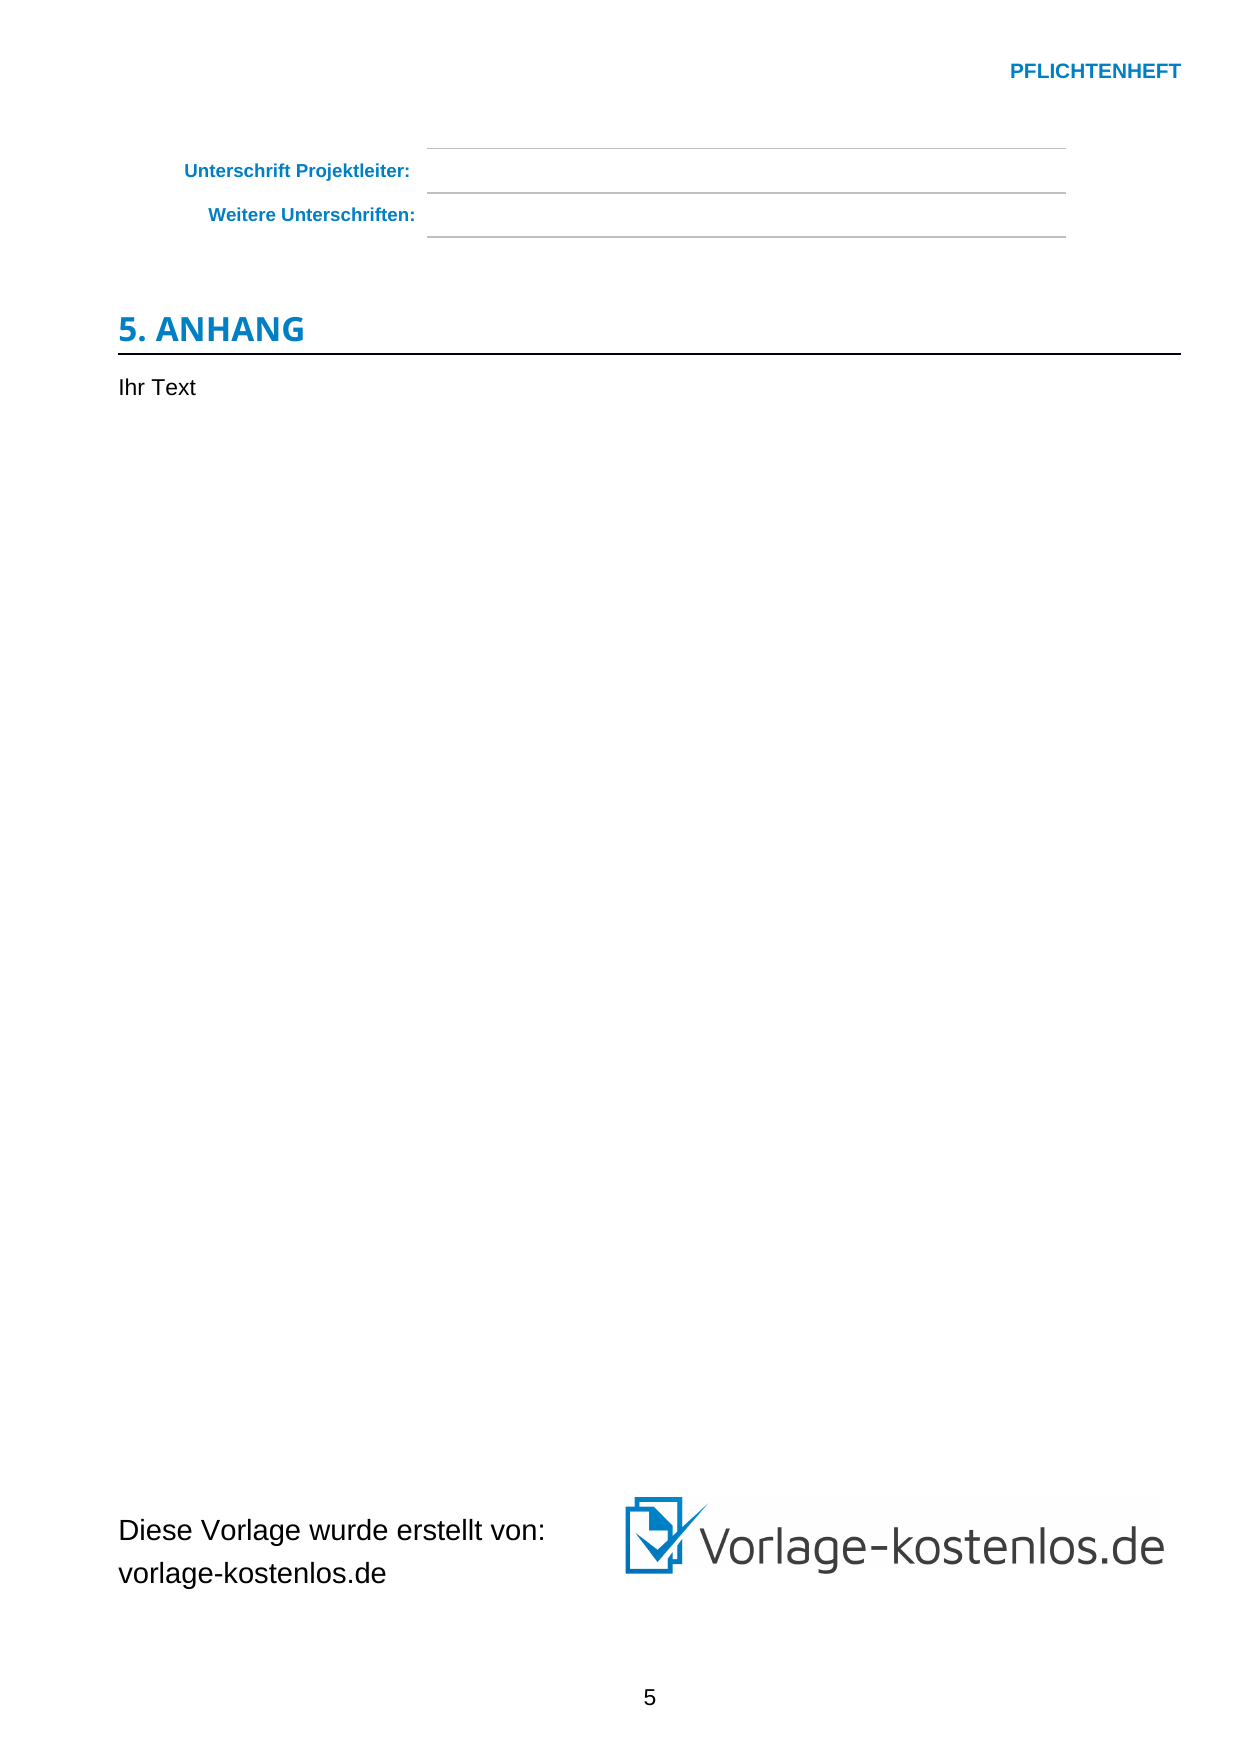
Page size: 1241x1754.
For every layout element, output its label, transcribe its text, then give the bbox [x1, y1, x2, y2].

table_cell [427, 194, 1066, 236]
table_cell [427, 149, 1066, 192]
text Diese Vorlage wurde erstellt von: vorlage-kostenlos.de [118, 1513, 1181, 1590]
table_cell Weitere Unterschriften: [107, 192, 427, 236]
subtitle Anhang [118, 306, 1181, 353]
text Ihr Text [118, 374, 1181, 400]
picture [625, 1497, 1164, 1574]
table_cell Unterschrift Projektleiter: [107, 148, 427, 192]
